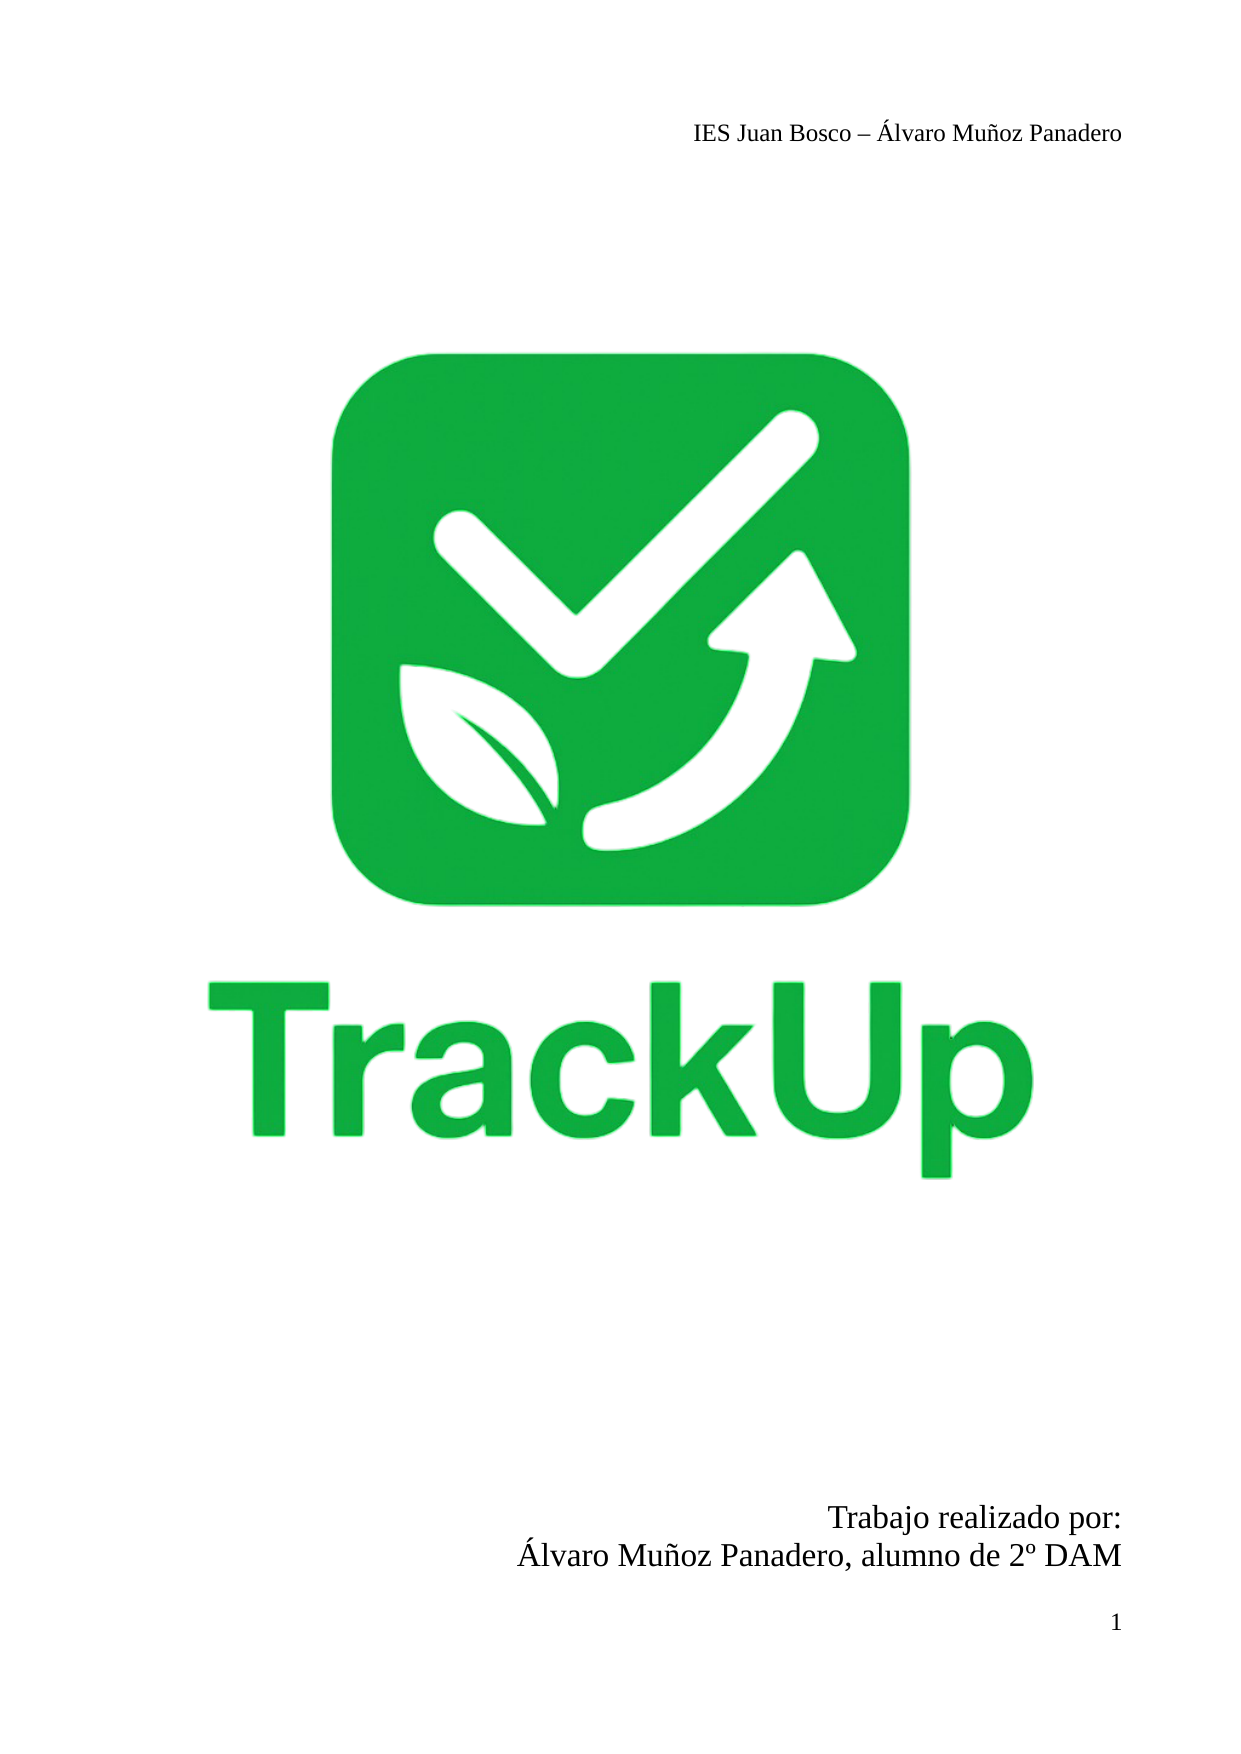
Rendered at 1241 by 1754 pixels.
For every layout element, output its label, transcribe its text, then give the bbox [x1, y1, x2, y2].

text Álvaro Muñoz Panadero, alumno de 2º DAM [118, 1535, 1122, 1574]
text Trabajo realizado por: [118, 1497, 1122, 1535]
picture [0, 170, 1241, 1411]
